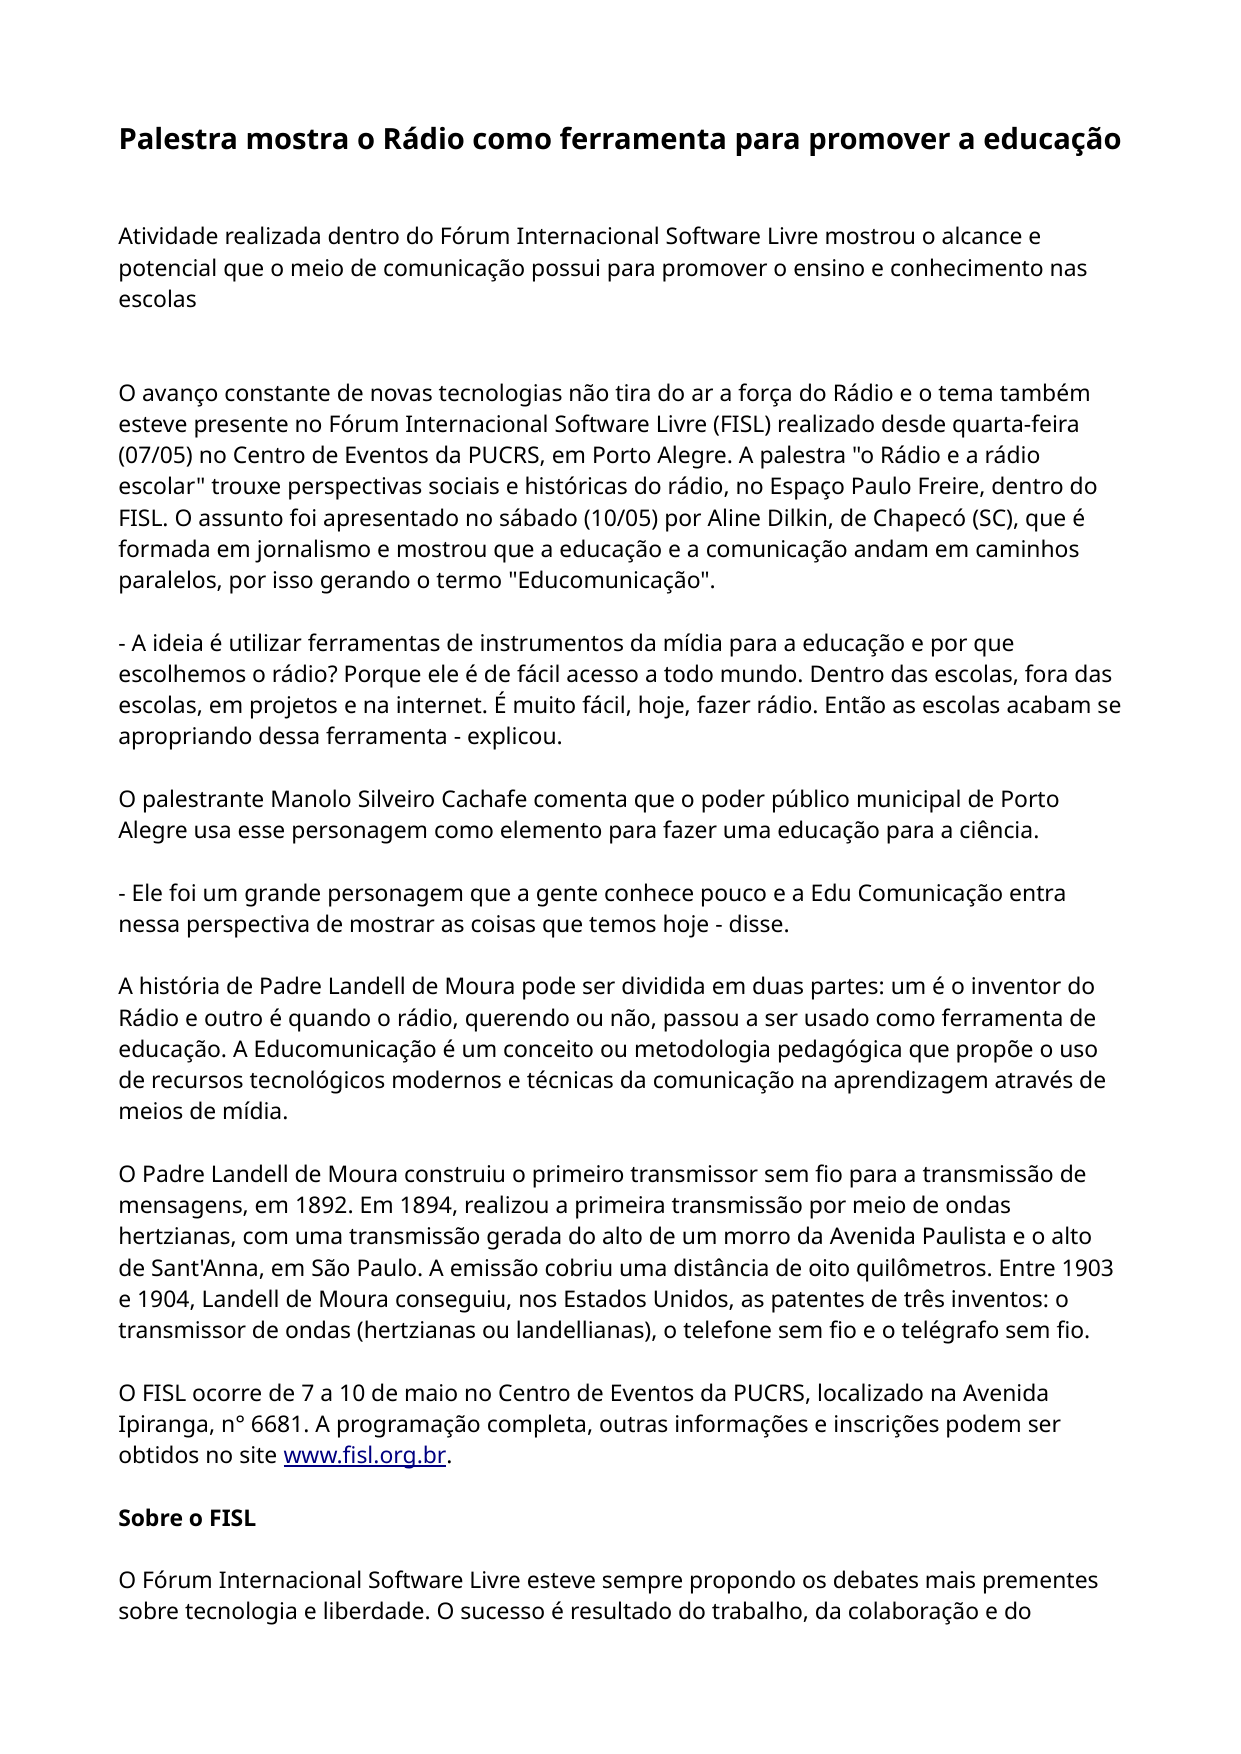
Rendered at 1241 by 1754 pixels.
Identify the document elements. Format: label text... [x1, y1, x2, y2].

text - A ideia é utilizar ferramentas de instrumentos da mídia para a educação e por que escolhemos o rádio? Porque ele é de fácil acesso a todo mundo. Dentro das escolas, fora das escolas, em projetos e na internet. É muito fácil, hoje, fazer rádio. Então as escolas acabam se apropriando dessa ferramenta - explicou. [118, 627, 1122, 752]
text Sobre o FISL [118, 1502, 1122, 1533]
text Palestra mostra o Rádio como ferramenta para promover a educação [118, 118, 1122, 158]
text O FISL ocorre de 7 a 10 de maio no Centro de Eventos da PUCRS, localizado na Avenida Ipiranga, n° 6681. A programação completa, outras informações e inscrições podem ser obtidos no site www.fisl.org.br. [118, 1377, 1122, 1470]
text Atividade realizada dentro do Fórum Internacional Software Livre mostrou o alcance e potencial que o meio de comunicação possui para promover o ensino e conhecimento nas escolas [118, 220, 1122, 314]
text O Padre Landell de Moura construiu o primeiro transmissor sem fio para a transmissão de mensagens, em 1892. Em 1894, realizou a primeira transmissão por meio de ondas hertzianas, com uma transmissão gerada do alto de um morro da Avenida Paulista e o alto de Sant'Anna, em São Paulo. A emissão cobriu uma distância de oito quilômetros. Entre 1903 e 1904, Landell de Moura conseguiu, nos Estados Unidos, as patentes de três inventos: o transmissor de ondas (hertzianas ou landellianas), o telefone sem fio e o telégrafo sem fio. [118, 1158, 1122, 1345]
text O avanço constante de novas tecnologias não tira do ar a força do Rádio e o tema também esteve presente no Fórum Internacional Software Livre (FISL) realizado desde quarta-feira (07/05) no Centro de Eventos da PUCRS, em Porto Alegre. A palestra "o Rádio e a rádio escolar" trouxe perspectivas sociais e históricas do rádio, no Espaço Paulo Freire, dentro do FISL. O assunto foi apresentado no sábado (10/05) por Aline Dilkin, de Chapecó (SC), que é formada em jornalismo e mostrou que a educação e a comunicação andam em caminhos paralelos, por isso gerando o termo "Educomunicação". [118, 377, 1122, 595]
text O palestrante Manolo Silveiro Cachafe comenta que o poder público municipal de Porto Alegre usa esse personagem como elemento para fazer uma educação para a ciência. [118, 783, 1122, 845]
text - Ele foi um grande personagem que a gente conhece pouco e a Edu Comunicação entra nessa perspectiva de mostrar as coisas que temos hoje - disse. [118, 877, 1122, 939]
text O Fórum Internacional Software Livre esteve sempre propondo os debates mais prementes sobre tecnologia e liberdade. O sucesso é resultado do trabalho, da colaboração e do [118, 1564, 1122, 1627]
text A história de Padre Landell de Moura pode ser dividida em duas partes: um é o inventor do Rádio e outro é quando o rádio, querendo ou não, passou a ser usado como ferramenta de educação. A Educomunicação é um conceito ou metodologia pedagógica que propõe o uso de recursos tecnológicos modernos e técnicas da comunicação na aprendizagem através de meios de mídia. [118, 970, 1122, 1127]
